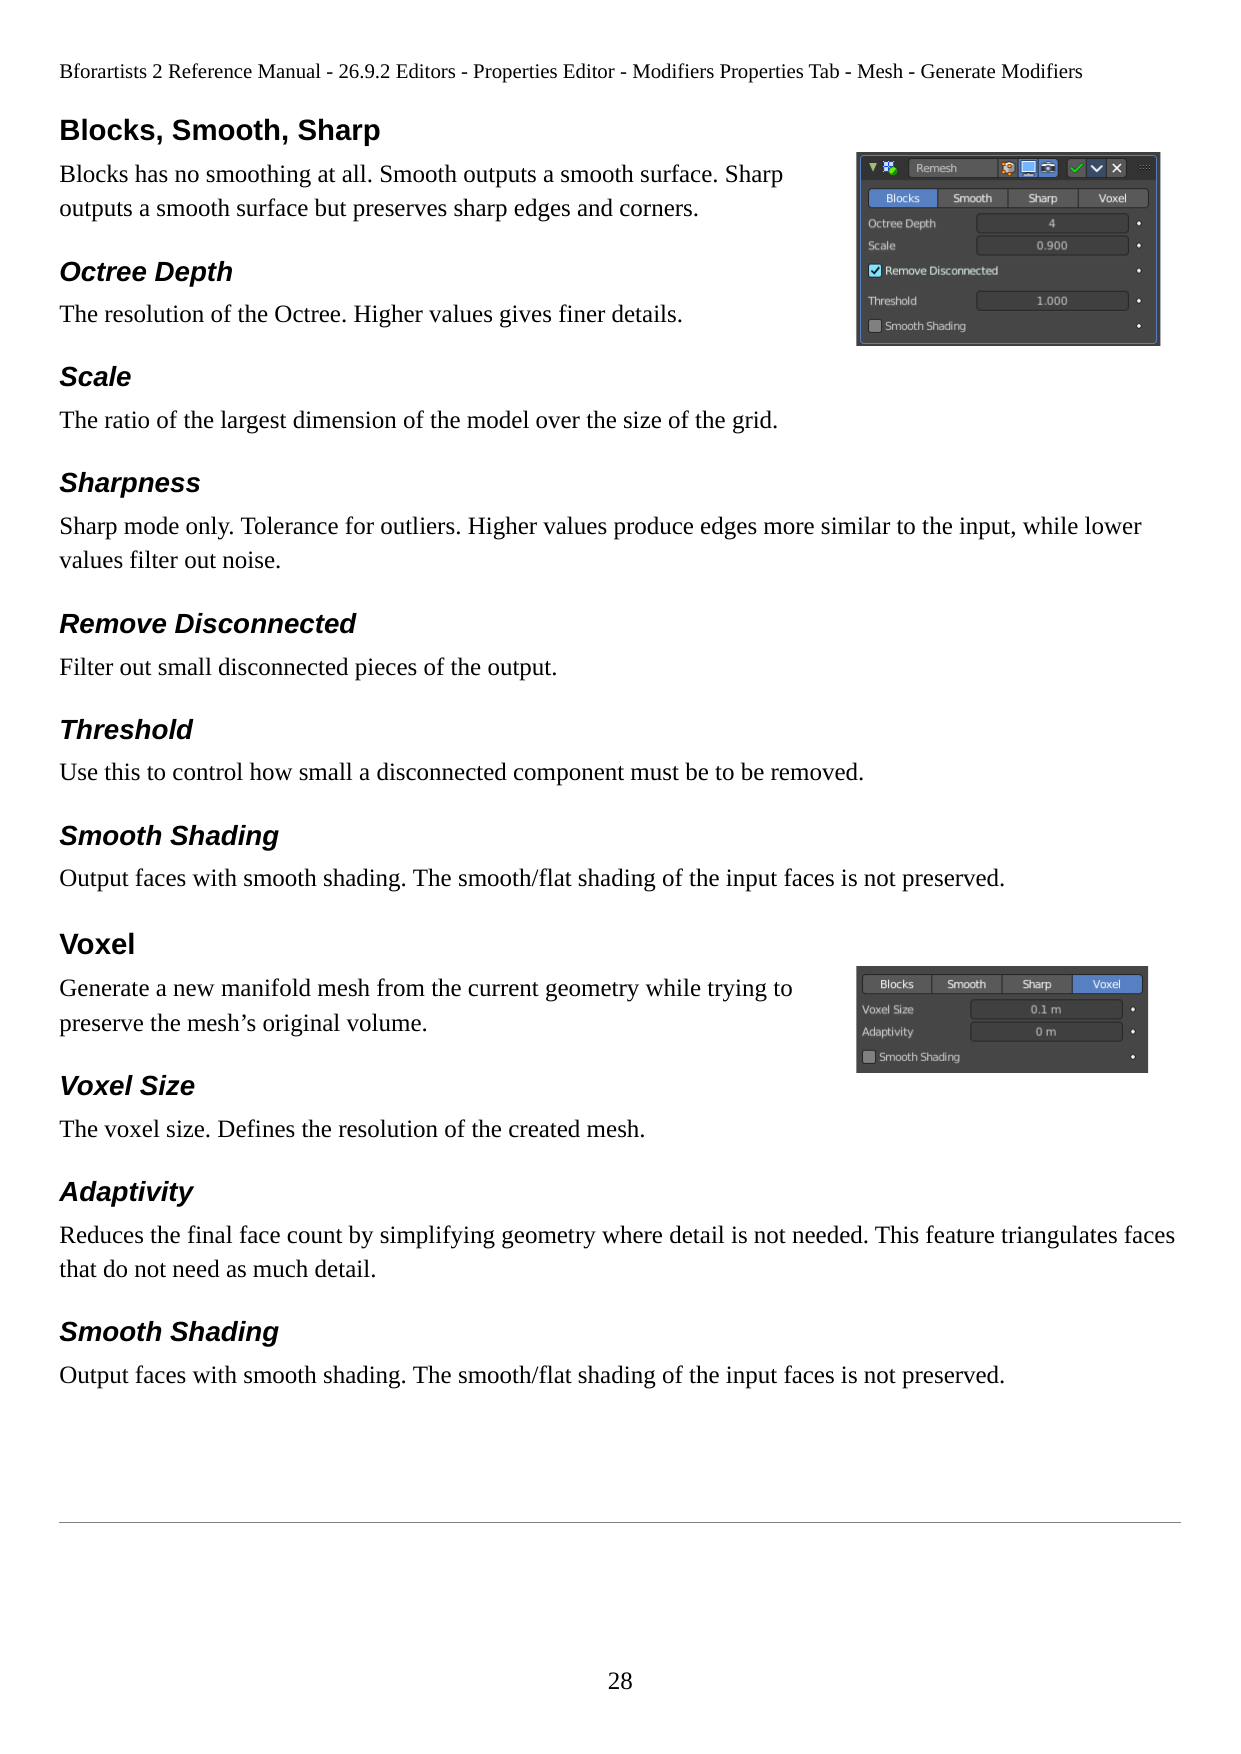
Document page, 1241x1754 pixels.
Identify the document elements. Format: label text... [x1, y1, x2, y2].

text Filter out small disconnected pieces of the output. [59, 652, 1181, 680]
text Output faces with smooth shading. The smooth/flat shading of the input faces is not preserved. [59, 1360, 1181, 1389]
text Reduces the final face count by simplifying geometry where detail is not needed. This feature triangulates faces that do not need as much detail. [59, 1220, 1181, 1283]
subtitle Threshold [59, 713, 1181, 745]
subtitle Voxel [59, 927, 1181, 961]
text Sharp mode only. Tolerance for outliers. Higher values produce edges more similar to the input, while lower values filter out noise. [59, 511, 1181, 574]
picture [856, 966, 1149, 1073]
subtitle Smooth Shading [59, 1316, 1181, 1348]
subtitle Scale [59, 361, 1181, 393]
text Generate a new manifold mesh from the current geometry while trying to preserve the mesh’s original volume. [59, 973, 856, 1037]
text Output faces with smooth shading. The smooth/flat shading of the input faces is not preserved. [59, 863, 1181, 892]
text The resolution of the Octree. Higher values gives finer details. [59, 299, 856, 328]
text Blocks has no smoothing at all. Smooth outputs a smooth surface. Sharp outputs a smooth surface but preserves sharp edges and corners. [59, 159, 856, 222]
subtitle Remove Disconnected [59, 607, 1181, 639]
subtitle Smooth Shading [59, 819, 1181, 851]
subtitle Sharpness [59, 467, 1181, 499]
subtitle Blocks, Smooth, Sharp [59, 113, 1181, 146]
subtitle Adaptivity [59, 1175, 1181, 1207]
subtitle Octree Depth [59, 255, 856, 287]
subtitle [1161, 255, 1181, 287]
subtitle Voxel Size [59, 1069, 1181, 1101]
text The voxel size. Defines the resolution of the created mesh. [59, 1114, 1181, 1142]
picture [856, 152, 1161, 346]
text The ratio of the largest dimension of the model over the size of the grid. [59, 405, 1181, 434]
text Use this to control how small a disconnected component must be to be removed. [59, 757, 1181, 786]
